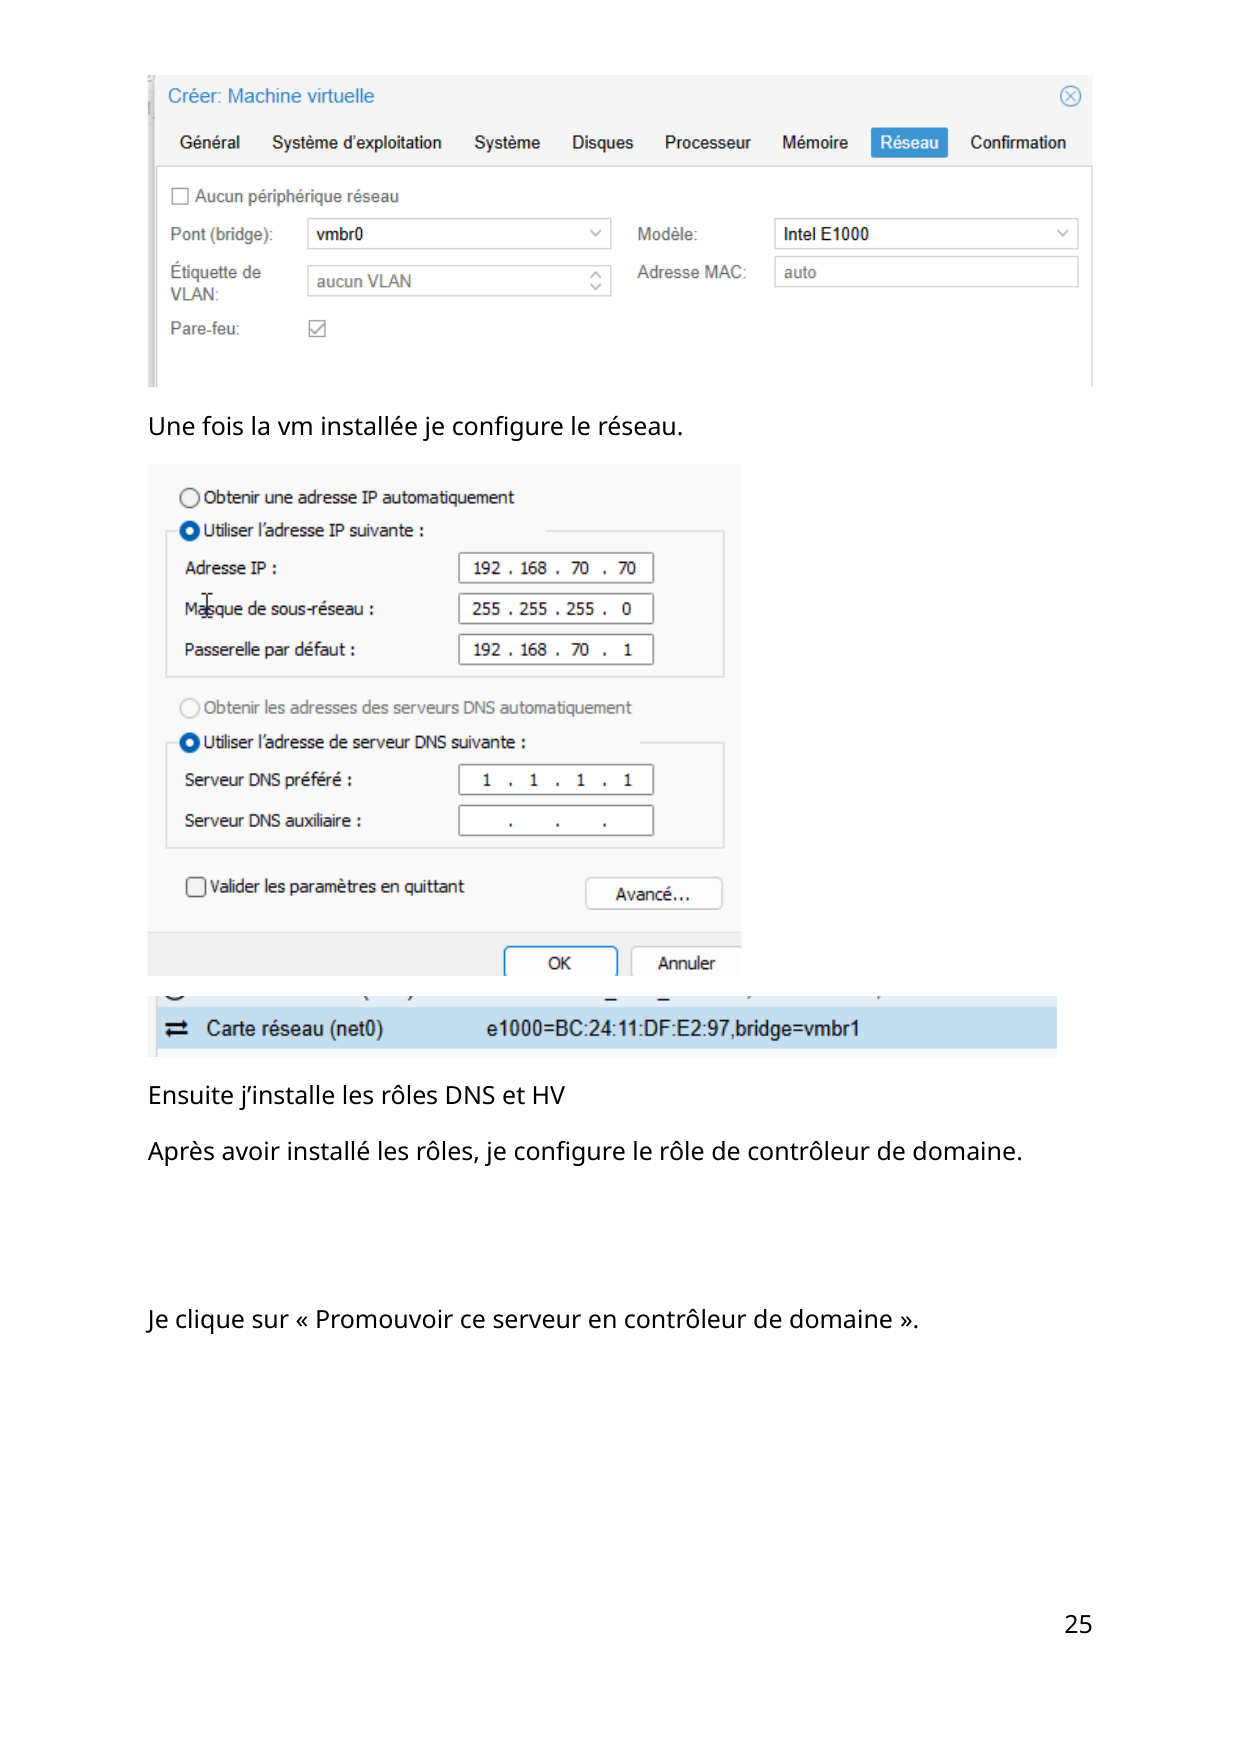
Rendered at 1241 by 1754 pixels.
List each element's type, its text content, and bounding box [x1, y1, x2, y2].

text Ensuite j’installe les rôles DNS et HV [148, 1078, 1093, 1112]
text Je clique sur « Promouvoir ce serveur en contrôleur de domaine ». [148, 1301, 1093, 1335]
text Une fois la vm installée je configure le réseau. [148, 408, 1093, 442]
text Après avoir installé les rôles, je configure le rôle de contrôleur de domaine. [148, 1134, 1093, 1168]
